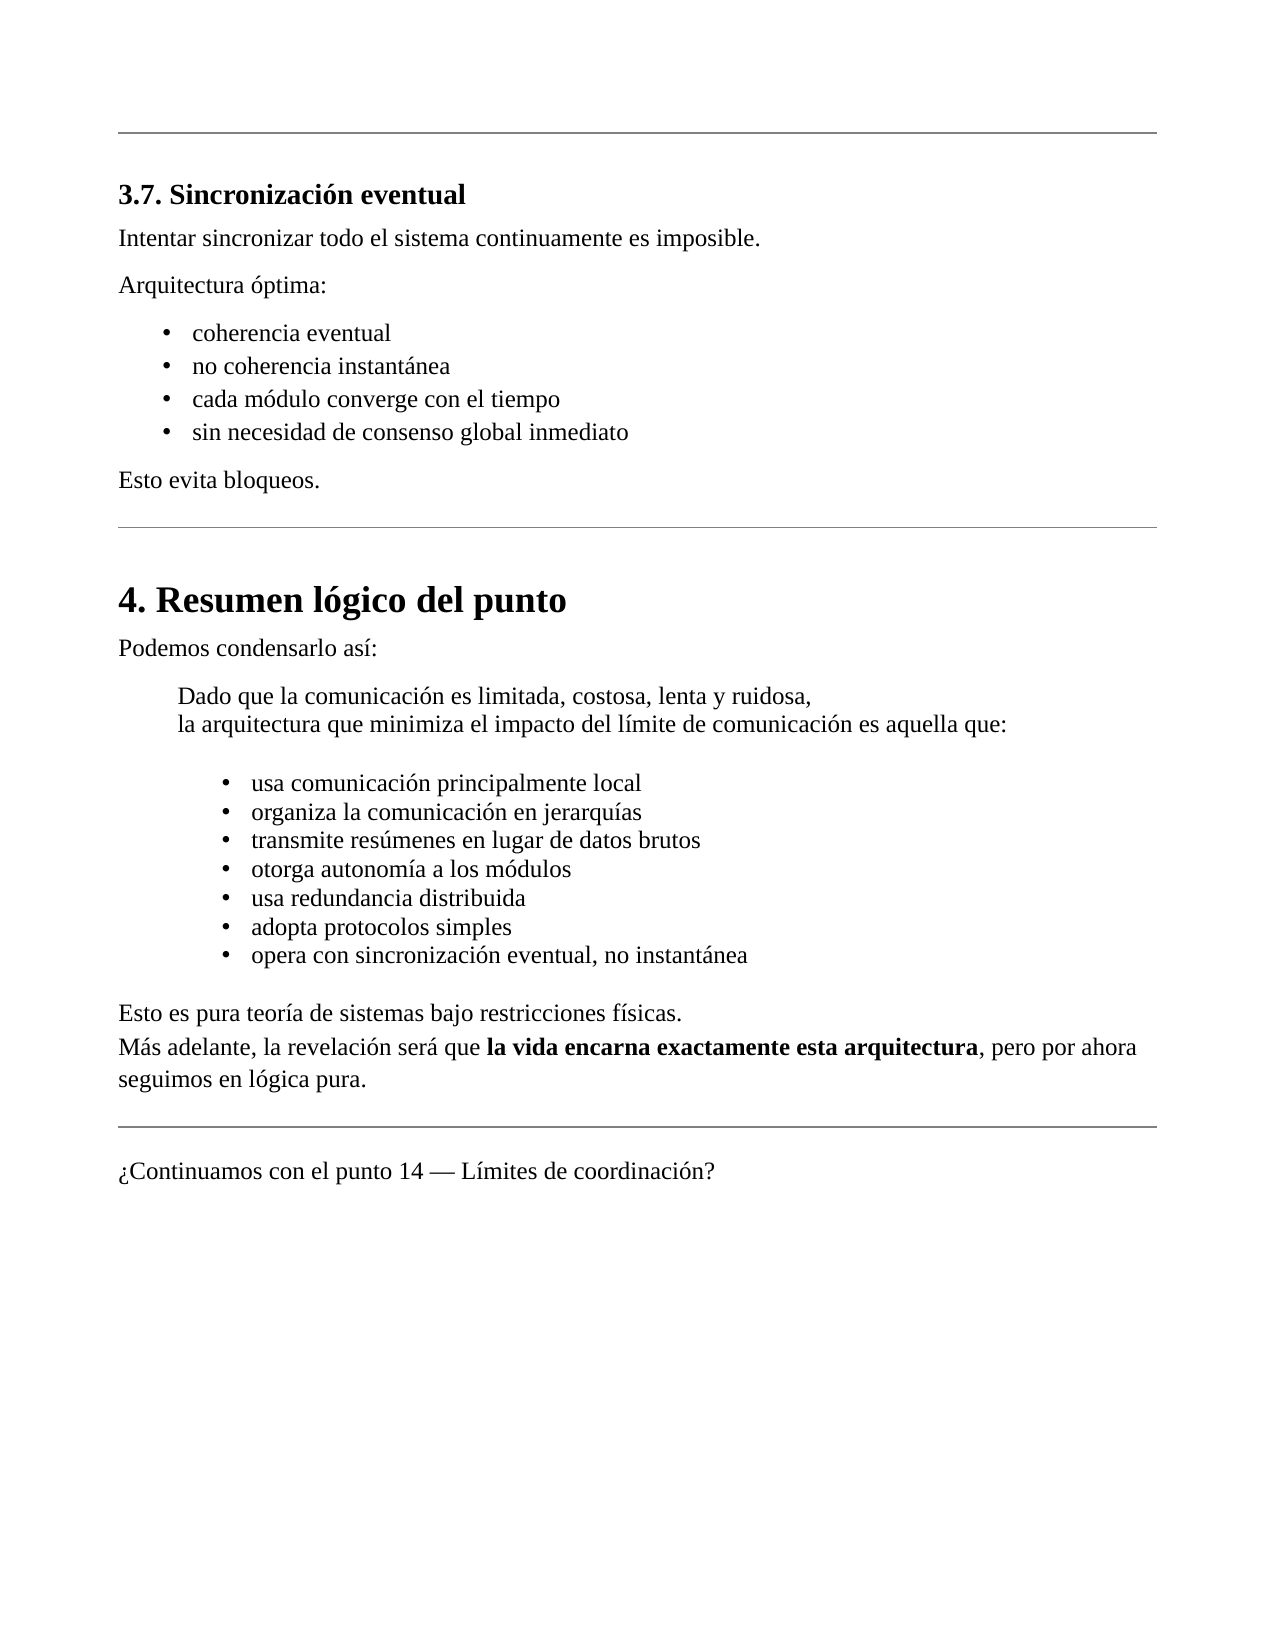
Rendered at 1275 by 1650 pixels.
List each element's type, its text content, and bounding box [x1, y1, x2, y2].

list transmite resúmenes en lugar de datos brutos [222, 825, 1098, 854]
text Esto es pura teoría de sistemas bajo restricciones físicas. Más adelante, la revelación será que la vida encarna exactamente esta arquitectura, pero por ahora seguimos en lógica pura. [118, 998, 1157, 1093]
list otorga autonomía a los módulos [222, 854, 1098, 883]
list no coherencia instantánea [162, 351, 1157, 380]
text Dado que la comunicación es limitada, costosa, lenta y ruidosa, la arquitectura que minimiza el impacto del límite de comunicación es aquella que: [177, 681, 1098, 738]
subtitle 3.7. Sincronización eventual [118, 177, 1157, 211]
text Intentar sincronizar todo el sistema continuamente es imposible. [118, 223, 1157, 252]
text ¿Continuamos con el punto 14 — Límites de coordinación? [118, 1156, 1157, 1185]
list cada módulo converge con el tiempo [162, 384, 1157, 413]
list organiza la comunicación en jerarquías [222, 797, 1098, 825]
list opera con sincronización eventual, no instantánea [222, 940, 1098, 969]
text Esto evita bloqueos. [118, 465, 1157, 494]
text Arquitectura óptima: [118, 271, 1157, 299]
list usa comunicación principalmente local [222, 768, 1098, 797]
list sin necesidad de consenso global inmediato [162, 417, 1157, 446]
list adopta protocolos simples [222, 912, 1098, 940]
subtitle 4. Resumen lógico del punto [118, 578, 1157, 621]
list usa redundancia distribuida [222, 883, 1098, 912]
list coherencia eventual [162, 318, 1157, 347]
text Podemos condensarlo así: [118, 633, 1157, 662]
